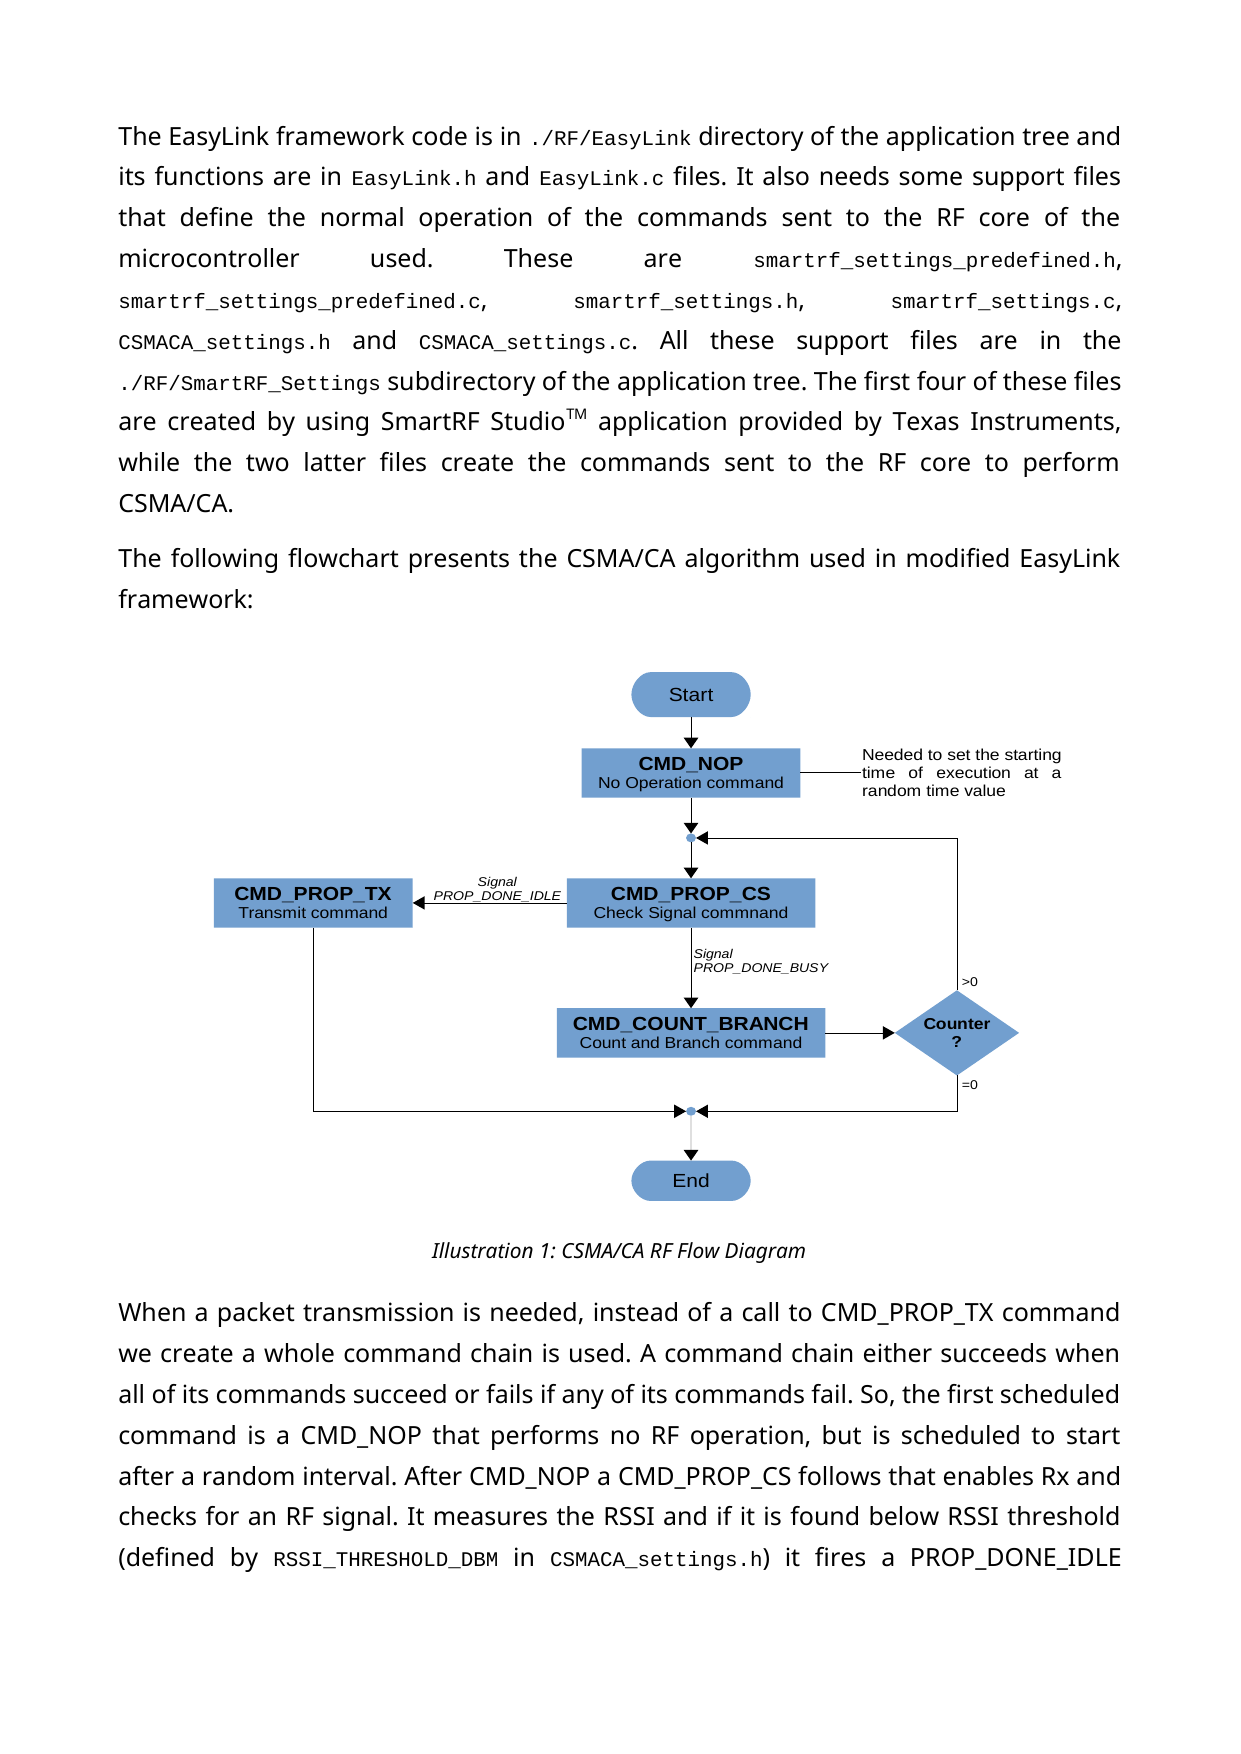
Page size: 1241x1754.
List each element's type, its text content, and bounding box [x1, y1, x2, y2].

text The EasyLink framework code is in ./RF/EasyLink directory of the application tree and its functions are in EasyLink.h and EasyLink.c files. It also needs some support files that define the normal operation of the commands sent to the RF core of the microcontroller used. These are smartrf_settings_predefined.h, smartrf_settings_predefined.c, smartrf_settings.h, smartrf_settings.c, CSMACA_settings.h and CSMACA_settings.c. All these support files are in the ./RF/SmartRF_Settings subdirectory of the application tree. The first four of these files are created by using SmartRF StudioTM application provided by Texas Instruments, while the two latter files create the commands sent to the RF core to perform CSMA/CA. [118, 118, 1122, 520]
text When a packet transmission is needed, instead of a call to CMD_PROP_TX command we create a whole command chain is used. A command chain either succeeds when all of its commands succeed or fails if any of its commands fail. So, the first scheduled command is a CMD_NOP that performs no RF operation, but is scheduled to start after a random interval. After CMD_NOP a CMD_PROP_CS follows that enables Rx and checks for an RF signal. It measures the RSSI and if it is found below RSSI threshold (defined by RSSI_THRESHOLD_DBM in CSMACA_settings.h) it fires a PROP_DONE_IDLE signal that triggers a CMD_PROP_TX command to transmit the needed packet. By the end of packet transmission the command chain is considered successful and exits. [118, 637, 1122, 1574]
text The following flowchart presents the CSMA/CA algorithm used in modified EasyLink framework: [118, 541, 1122, 616]
text Illustration 1: CSMA/CA RF Flow Diagram [166, 1208, 1074, 1264]
